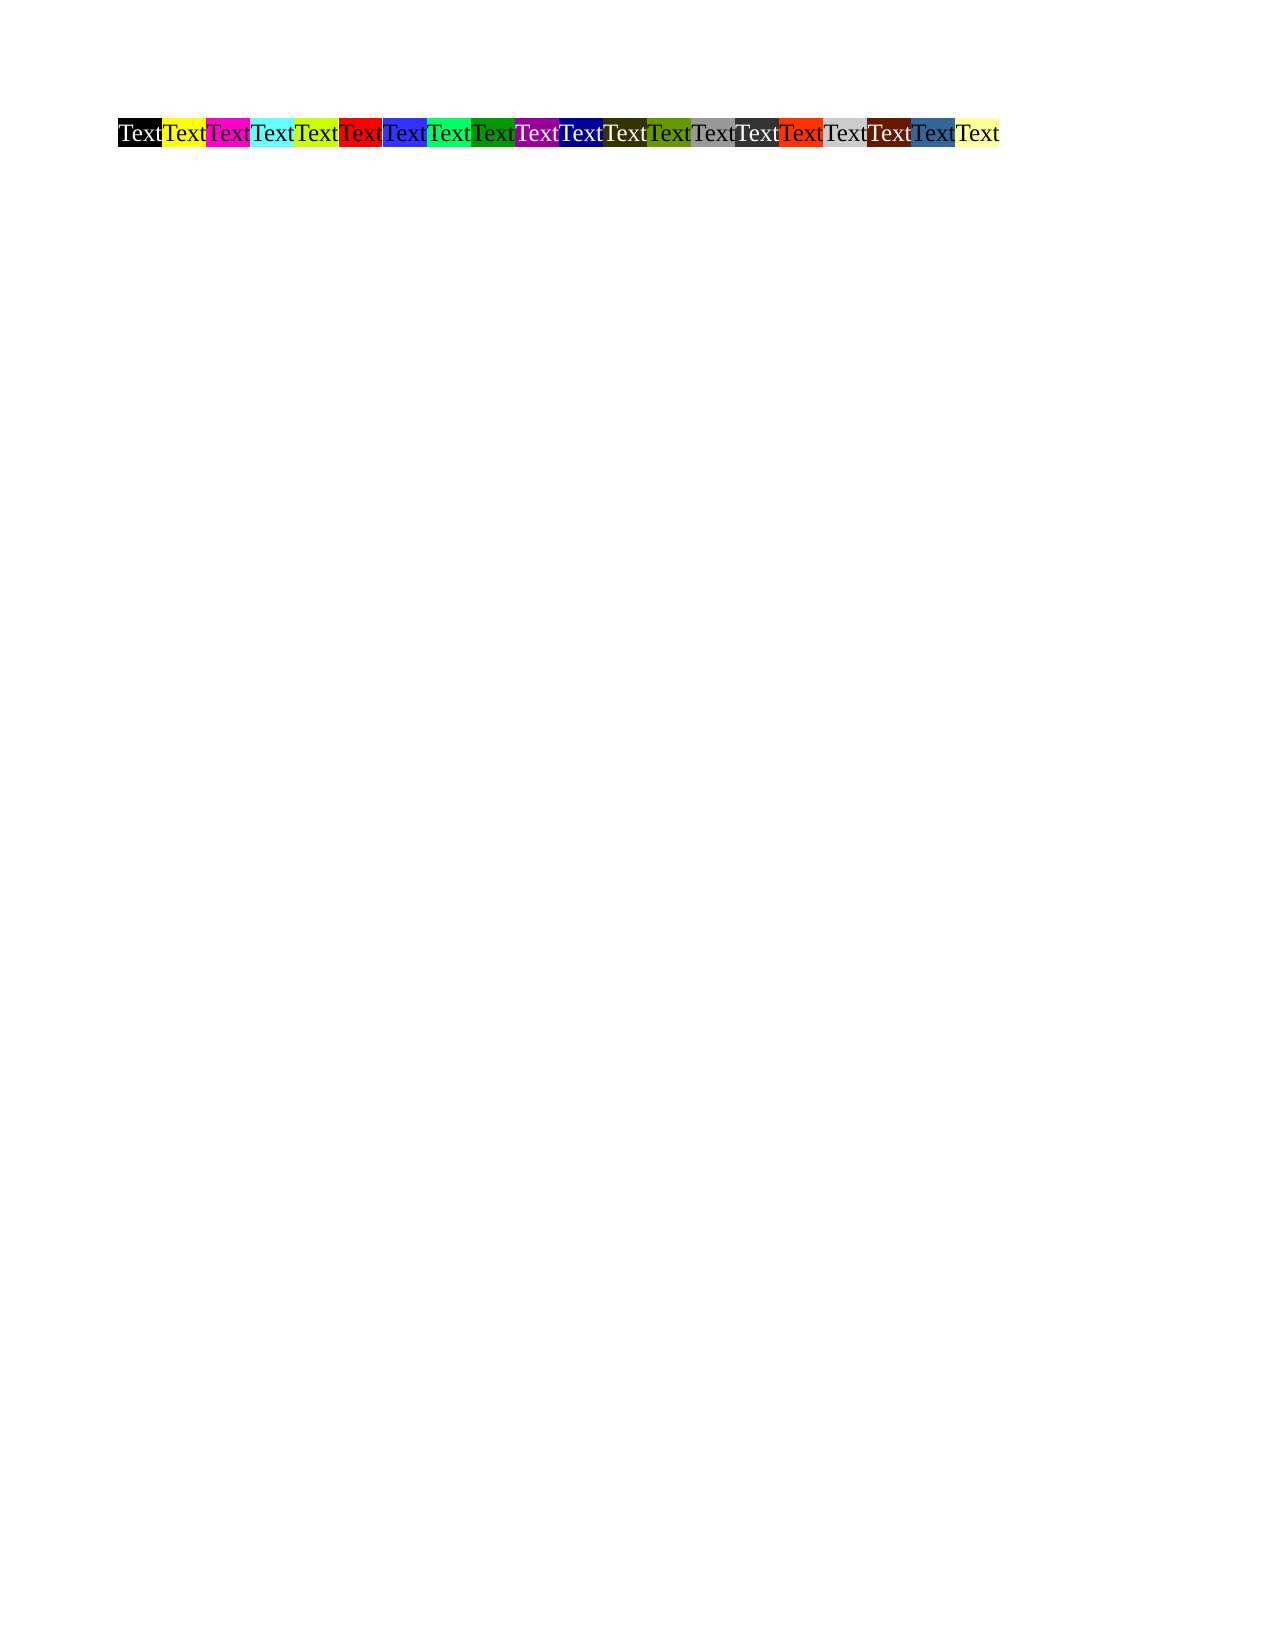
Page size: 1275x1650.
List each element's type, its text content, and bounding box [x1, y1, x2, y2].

text TextTextTextTextTextTextTextTextTextTextTextTextTextTextTextTextTextTextTextText [118, 118, 1157, 147]
